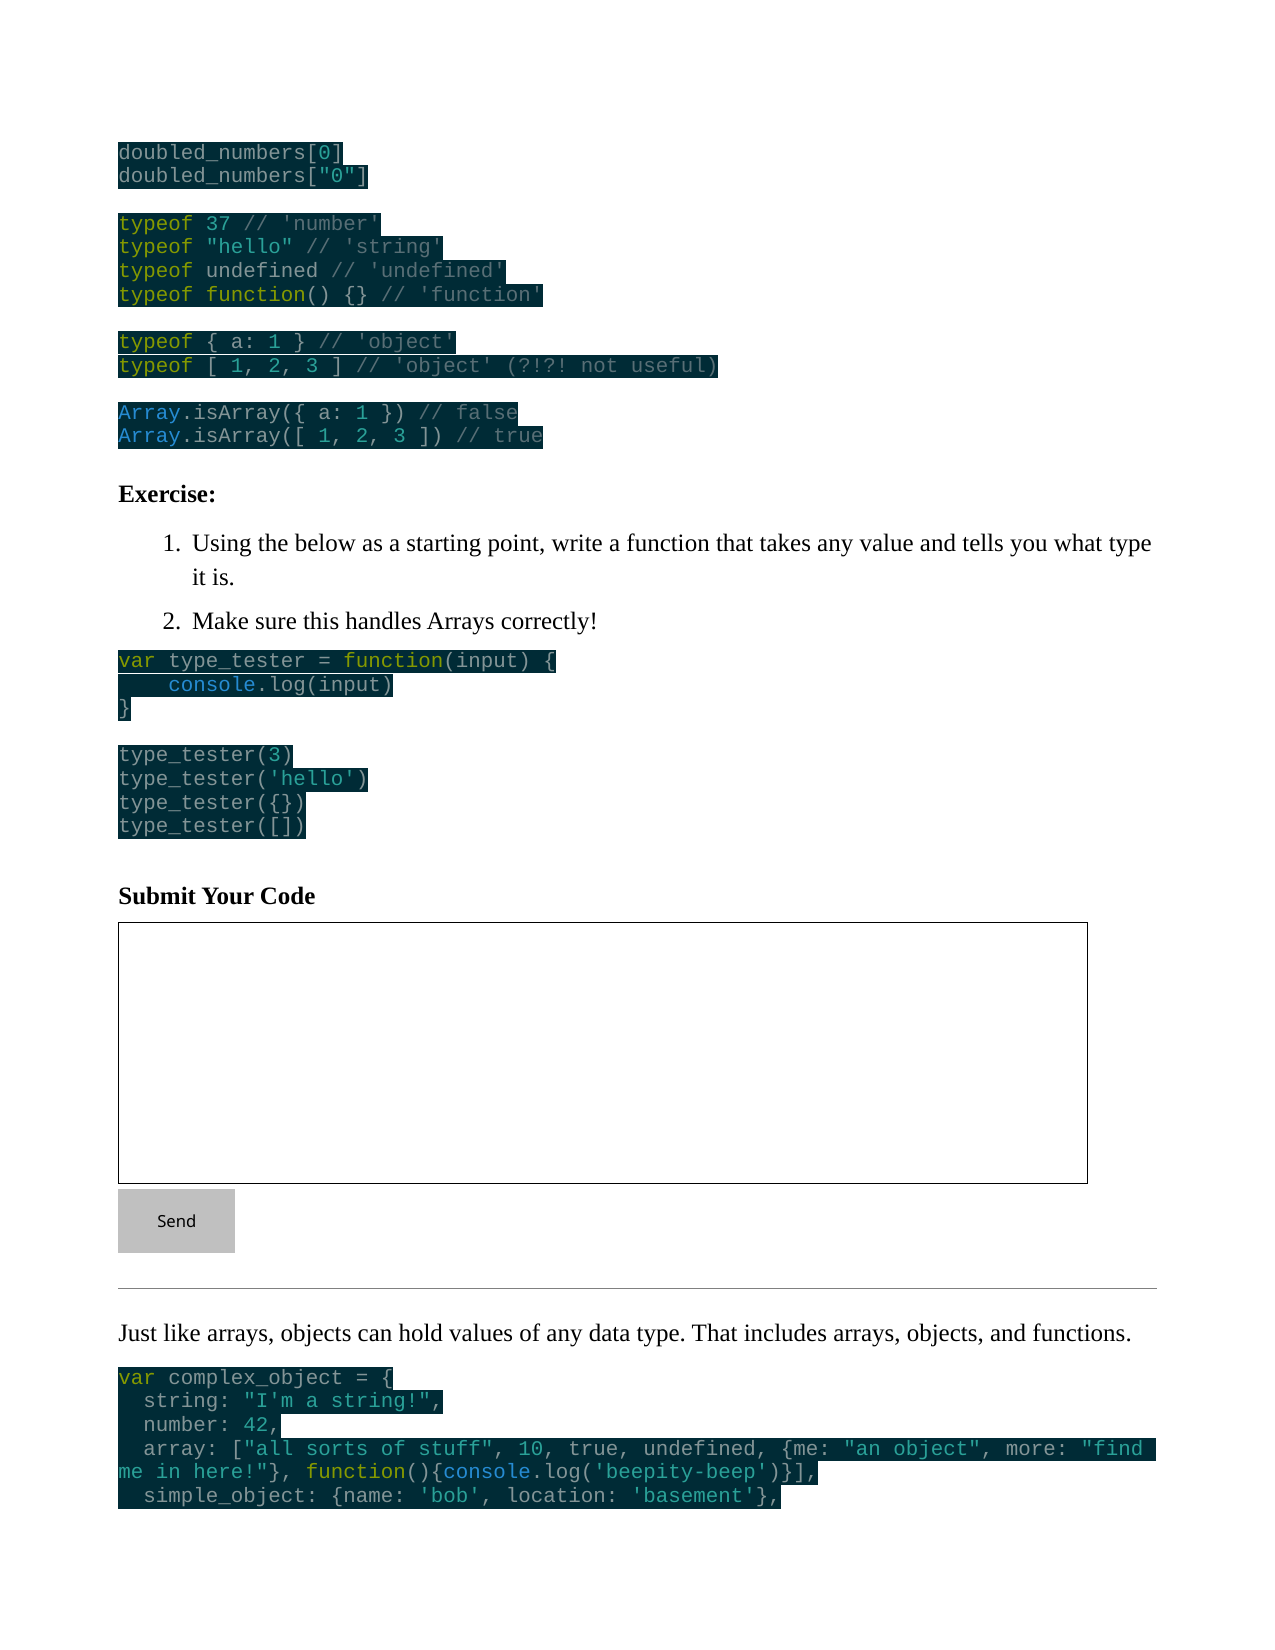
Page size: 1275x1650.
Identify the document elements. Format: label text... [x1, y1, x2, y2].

subtitle Submit Your Code [118, 881, 1157, 910]
text typeof { a: 1 } // 'object' [118, 331, 1157, 354]
text type_tester('hello') [118, 768, 1157, 792]
text console.log(input) [118, 673, 1157, 697]
text Array.isArray({ a: 1 }) // false [118, 402, 1157, 426]
text typeof undefined // 'undefined' [118, 260, 1157, 284]
text } [118, 697, 1157, 721]
text simple_object: {name: 'bob', location: 'basement'}, [118, 1485, 1157, 1509]
list Using the below as a starting point, write a function that takes any value and tells you what type it is. [162, 528, 1157, 591]
text array: ["all sorts of stuff", 10, true, undefined, {me: "an object", more: "find me in here!"}, function(){console.log('beepity-beep')}], [118, 1438, 1157, 1485]
text doubled_numbers["0"] [118, 165, 1157, 189]
text typeof function() {} // 'function' [118, 284, 1157, 307]
text Array.isArray([ 1, 2, 3 ]) // true [118, 426, 1157, 449]
text Just like arrays, objects can hold values of any data type. That includes arrays, objects, and functions. [118, 1318, 1157, 1346]
text type_tester([]) [118, 815, 1157, 839]
text Exercise: [118, 479, 1157, 507]
text number: 42, [118, 1414, 1157, 1438]
text doubled_numbers[0] [118, 142, 1157, 165]
text typeof [ 1, 2, 3 ] // 'object' (?!?! not useful) [118, 354, 1157, 378]
text var complex_object = { [118, 1367, 1157, 1390]
text type_tester({}) [118, 792, 1157, 815]
text string: "I'm a string!", [118, 1390, 1157, 1414]
list Make sure this handles Arrays correctly! [162, 606, 1157, 635]
text typeof 37 // 'number' [118, 213, 1157, 236]
text var type_tester = function(input) { [118, 650, 1157, 673]
text typeof "hello" // 'string' [118, 236, 1157, 260]
text type_tester(3) [118, 744, 1157, 768]
